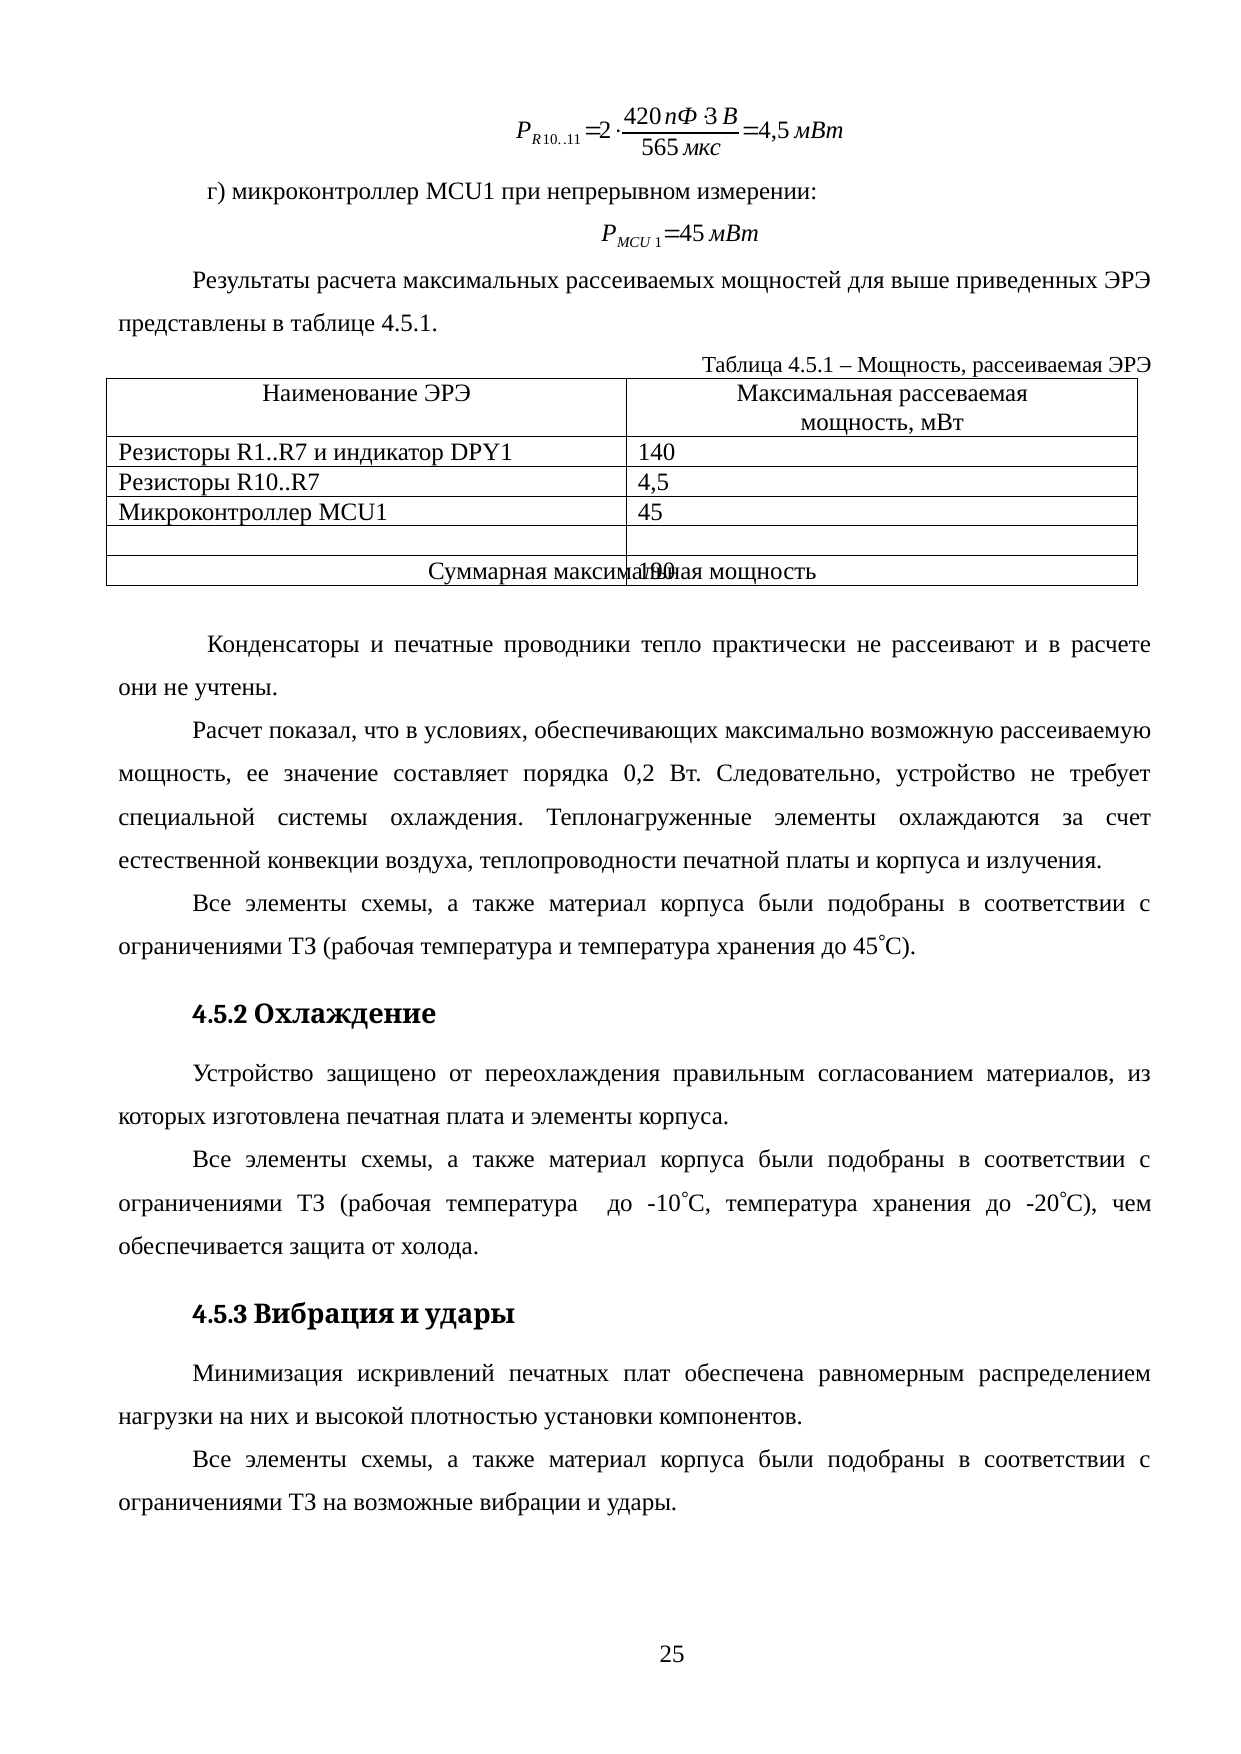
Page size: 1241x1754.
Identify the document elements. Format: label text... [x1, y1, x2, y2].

subtitle 4.5.2 Охлаждение [118, 999, 1152, 1030]
text Все элементы схемы, а также материал корпуса были подобраны в соответствии с ограничениями ТЗ (рабочая температура до -10С, температура хранения до -20С), чем обеспечивается защита от холода. [118, 1144, 1152, 1259]
table_cell 4,5 [627, 467, 1137, 496]
table_header Максимальная рассеваемая мощность, мВт [627, 379, 1137, 436]
text Таблица 4.5.1 – Мощность, рассеиваемая ЭРЭ [118, 351, 1152, 377]
text Все элементы схемы, а также материал корпуса были подобраны в соответствии с ограничениями ТЗ на возможные вибрации и удары. [118, 1444, 1152, 1516]
text Устройство защищено от переохлаждения правильным согласованием материалов, из которых изготовлена печатная плата и элементы корпуса. [118, 1058, 1152, 1130]
subtitle 4.5.3 Вибрация и удары [118, 1299, 1152, 1330]
text г) микроконтроллер MCU1 при непрерывном измерении: [118, 176, 1152, 205]
table_cell Суммарная максимальная мощность [107, 556, 626, 585]
text Минимизация искривлений печатных плат обеспечена равномерным распределением нагрузки на них и высокой плотностью установки компонентов. [118, 1358, 1152, 1430]
table_cell Резисторы R1..R7 и индикатор DPY1 [107, 437, 626, 466]
table_cell [627, 526, 1137, 555]
table_cell [107, 526, 626, 555]
table_cell 140 [627, 437, 1137, 466]
table_cell 190 [627, 556, 1137, 585]
table_cell 45 [627, 497, 1137, 525]
text Результаты расчета максимальных рассеиваемых мощностей для выше приведенных ЭРЭ представлены в таблице 4.5.1. [118, 265, 1152, 337]
table_header Наименование ЭРЭ [107, 379, 626, 436]
table_cell Микроконтроллер MCU1 [107, 497, 626, 525]
text Расчет показал, что в условиях, обеспечивающих максимально возможную рассеиваемую мощность, ее значение составляет порядка 0,2 Вт. Следовательно, устройство не требует специальной системы охлаждения. Теплонагруженные элементы охлаждаются за счет естественной конвекции воздуха, теплопроводности печатной платы и корпуса и излучения. [118, 715, 1152, 873]
text Все элементы схемы, а также материал корпуса были подобраны в соответствии с ограничениями ТЗ (рабочая температура и температура хранения до 45С). [118, 888, 1152, 960]
table_cell Резисторы R10..R7 [107, 467, 626, 496]
text Конденсаторы и печатные проводники тепло практически не рассеивают и в расчете они не учтены. [118, 629, 1152, 701]
